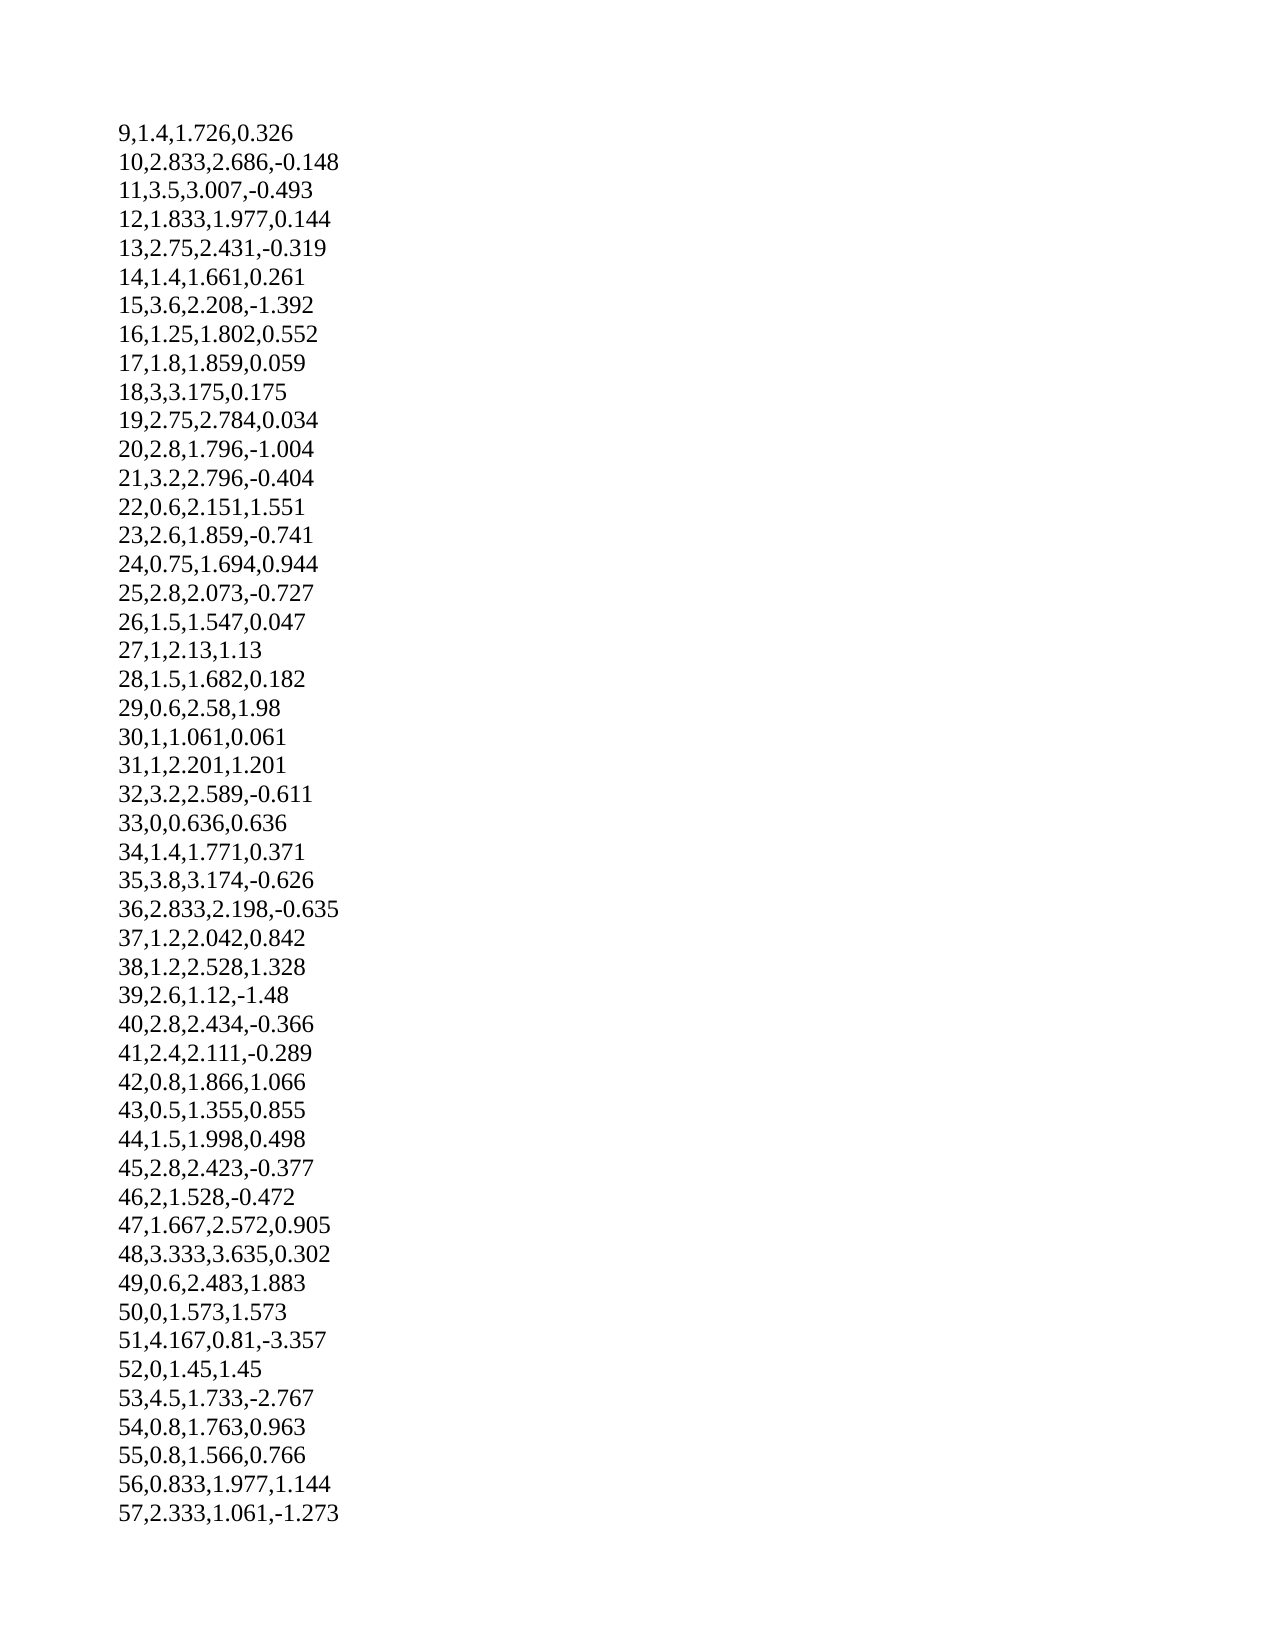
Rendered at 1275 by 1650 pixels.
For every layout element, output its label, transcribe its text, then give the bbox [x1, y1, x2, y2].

text 38,1.2,2.528,1.328 [118, 952, 1157, 981]
text 45,2.8,2.423,-0.377 [118, 1153, 1157, 1182]
text 49,0.6,2.483,1.883 [118, 1268, 1157, 1297]
text 21,3.2,2.796,-0.404 [118, 463, 1157, 492]
text 44,1.5,1.998,0.498 [118, 1124, 1157, 1153]
text 32,3.2,2.589,-0.611 [118, 779, 1157, 808]
text 54,0.8,1.763,0.963 [118, 1412, 1157, 1441]
text 57,2.333,1.061,-1.273 [118, 1498, 1157, 1527]
text 34,1.4,1.771,0.371 [118, 837, 1157, 866]
text 55,0.8,1.566,0.766 [118, 1441, 1157, 1469]
text 33,0,0.636,0.636 [118, 808, 1157, 837]
text 25,2.8,2.073,-0.727 [118, 578, 1157, 607]
text 36,2.833,2.198,-0.635 [118, 894, 1157, 923]
text 50,0,1.573,1.573 [118, 1297, 1157, 1326]
text 41,2.4,2.111,-0.289 [118, 1038, 1157, 1067]
text 10,2.833,2.686,-0.148 [118, 147, 1157, 176]
text 24,0.75,1.694,0.944 [118, 549, 1157, 578]
text 48,3.333,3.635,0.302 [118, 1239, 1157, 1268]
text 18,3,3.175,0.175 [118, 377, 1157, 406]
text 9,1.4,1.726,0.326 [118, 118, 1157, 147]
text 31,1,2.201,1.201 [118, 751, 1157, 779]
text 56,0.833,1.977,1.144 [118, 1469, 1157, 1498]
text 19,2.75,2.784,0.034 [118, 406, 1157, 434]
text 40,2.8,2.434,-0.366 [118, 1009, 1157, 1038]
text 35,3.8,3.174,-0.626 [118, 866, 1157, 894]
text 53,4.5,1.733,-2.767 [118, 1383, 1157, 1412]
text 37,1.2,2.042,0.842 [118, 923, 1157, 952]
text 28,1.5,1.682,0.182 [118, 664, 1157, 693]
text 42,0.8,1.866,1.066 [118, 1067, 1157, 1096]
text 23,2.6,1.859,-0.741 [118, 521, 1157, 549]
text 15,3.6,2.208,-1.392 [118, 291, 1157, 319]
text 22,0.6,2.151,1.551 [118, 492, 1157, 521]
text 20,2.8,1.796,-1.004 [118, 434, 1157, 463]
text 14,1.4,1.661,0.261 [118, 262, 1157, 291]
text 29,0.6,2.58,1.98 [118, 693, 1157, 722]
text 13,2.75,2.431,-0.319 [118, 233, 1157, 262]
text 16,1.25,1.802,0.552 [118, 319, 1157, 348]
text 47,1.667,2.572,0.905 [118, 1211, 1157, 1239]
text 43,0.5,1.355,0.855 [118, 1096, 1157, 1124]
text 26,1.5,1.547,0.047 [118, 607, 1157, 636]
text 52,0,1.45,1.45 [118, 1354, 1157, 1383]
text 51,4.167,0.81,-3.357 [118, 1326, 1157, 1354]
text 46,2,1.528,-0.472 [118, 1182, 1157, 1211]
text 30,1,1.061,0.061 [118, 722, 1157, 751]
text 39,2.6,1.12,-1.48 [118, 981, 1157, 1009]
text 12,1.833,1.977,0.144 [118, 204, 1157, 233]
text 11,3.5,3.007,-0.493 [118, 176, 1157, 204]
text 27,1,2.13,1.13 [118, 636, 1157, 664]
text 17,1.8,1.859,0.059 [118, 348, 1157, 377]
